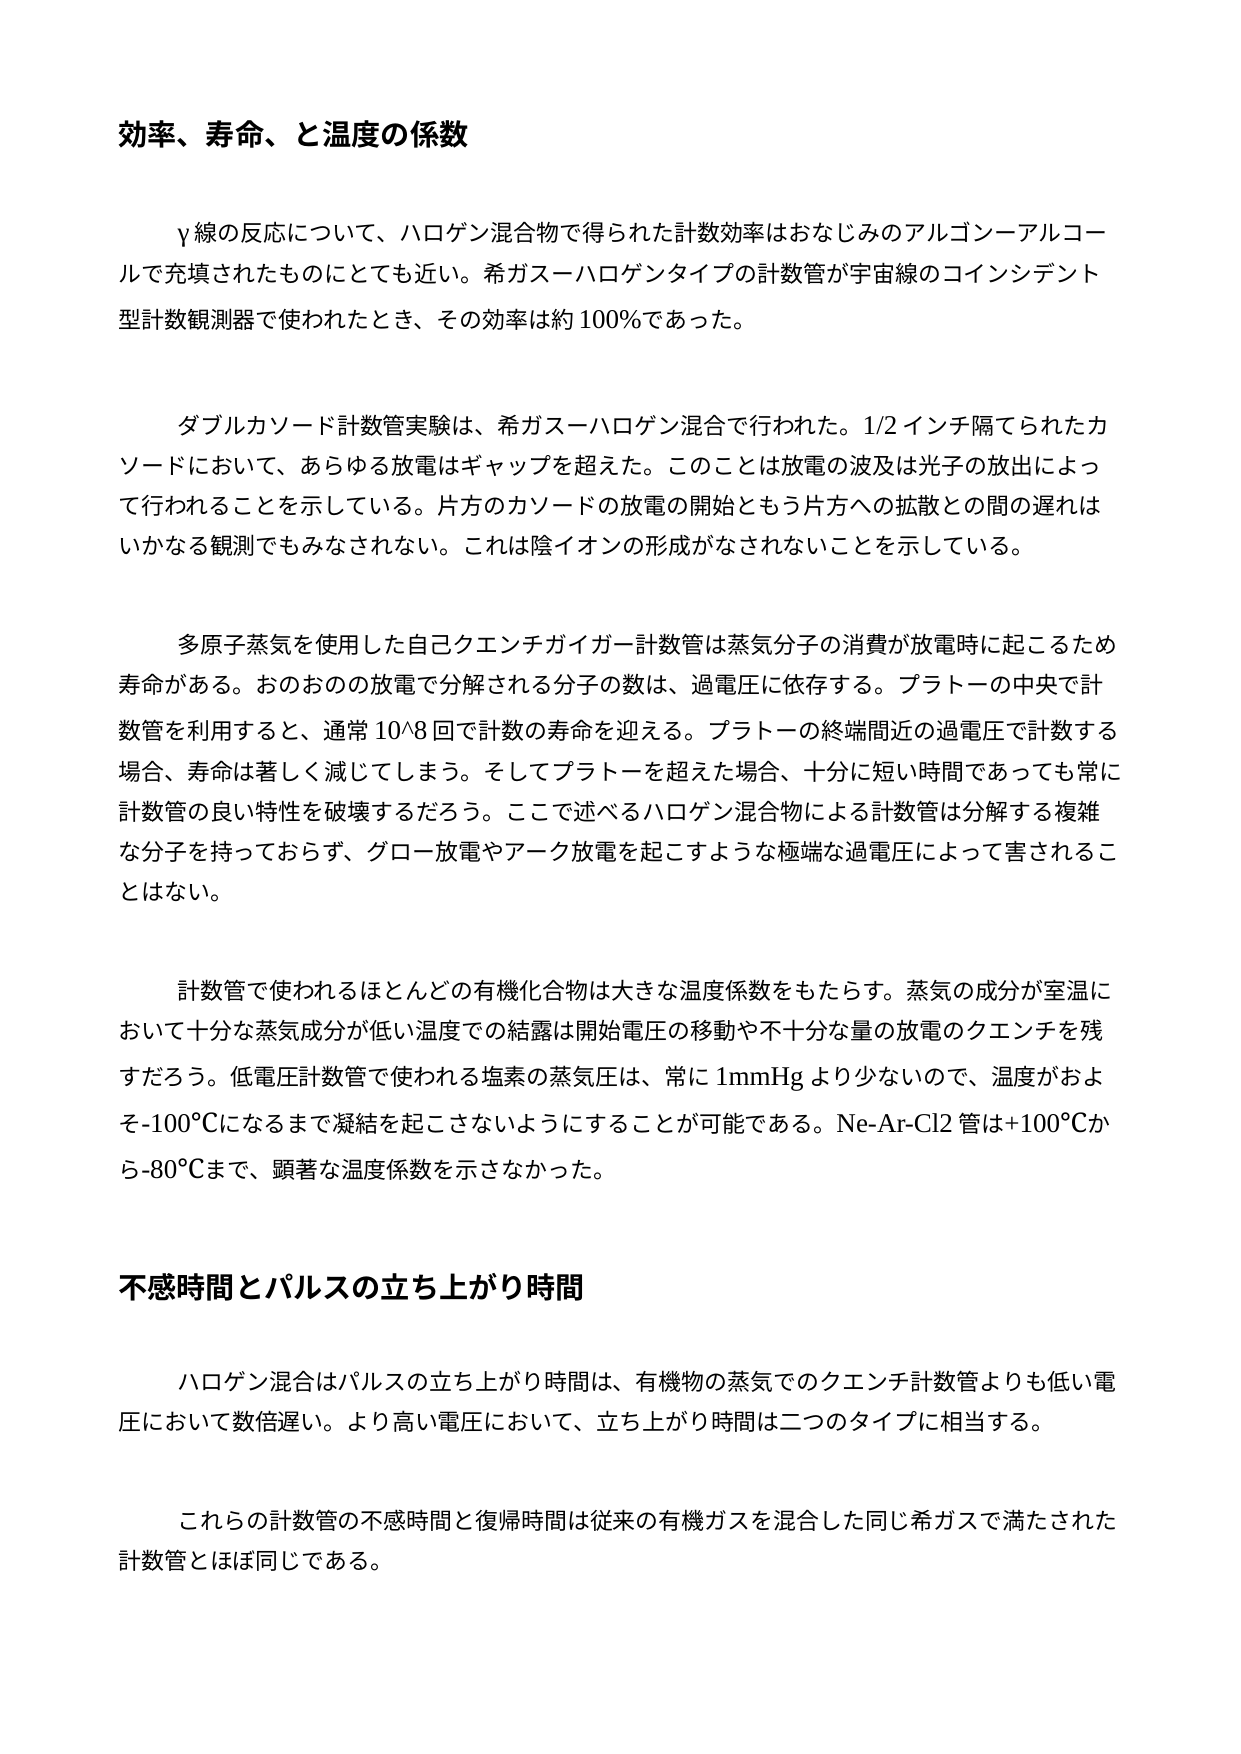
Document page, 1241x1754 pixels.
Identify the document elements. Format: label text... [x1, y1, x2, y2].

text γ線の反応について、ハロゲン混合物で得られた計数効率はおなじみのアルゴンーアルコールで充填されたものにとても近い。希ガスーハロゲンタイプの計数管が宇宙線のコインシデント型計数観測器で使われたとき、その効率は約100%であった。 [118, 216, 1122, 334]
text これらの計数管の不感時間と復帰時間は従来の有機ガスを混合した同じ希ガスで満たされた計数管とほぼ同じである。 [118, 1508, 1122, 1622]
text 計数管で使われるほとんどの有機化合物は大きな温度係数をもたらす。蒸気の成分が室温において十分な蒸気成分が低い温度での結露は開始電圧の移動や不十分な量の放電のクエンチを残すだろう。低電圧計数管で使われる塩素の蒸気圧は、常に1mmHgより少ないので、温度がおよそ-100℃になるまで凝結を起こさないようにすることが可能である。Ne-Ar-Cl2管は+100℃から-80℃まで、顕著な温度係数を示さなかった。 [118, 978, 1122, 1185]
text 多原子蒸気を使用した自己クエンチガイガー計数管は蒸気分子の消費が放電時に起こるため寿命がある。おのおのの放電で分解される分子の数は、過電圧に依存する。プラトーの中央で計数管を利用すると、通常10^8回で計数の寿命を迎える。プラトーの終端間近の過電圧で計数する場合、寿命は著しく減じてしまう。そしてプラトーを超えた場合、十分に短い時間であっても常に計数管の良い特性を破壊するだろう。ここで述べるハロゲン混合物による計数管は分解する複雑な分子を持っておらず、グロー放電やアーク放電を起こすような極端な過電圧によって害されることはない。 [118, 632, 1122, 906]
text ハロゲン混合はパルスの立ち上がり時間は、有機物の蒸気でのクエンチ計数管よりも低い電圧において数倍遅い。より高い電圧において、立ち上がり時間は二つのタイプに相当する。 [118, 1369, 1122, 1436]
subtitle 不感時間とパルスの立ち上がり時間 [118, 1271, 1122, 1305]
subtitle 効率、寿命、と温度の係数 [118, 118, 1122, 152]
text ダブルカソード計数管実験は、希ガスーハロゲン混合で行われた。1/2インチ隔てられたカソードにおいて、あらゆる放電はギャップを超えた。このことは放電の波及は光子の放出によって行われることを示している。片方のカソードの放電の開始ともう片方への拡散との間の遅れはいかなる観測でもみなされない。これは陰イオンの形成がなされないことを示している。 [118, 409, 1122, 560]
